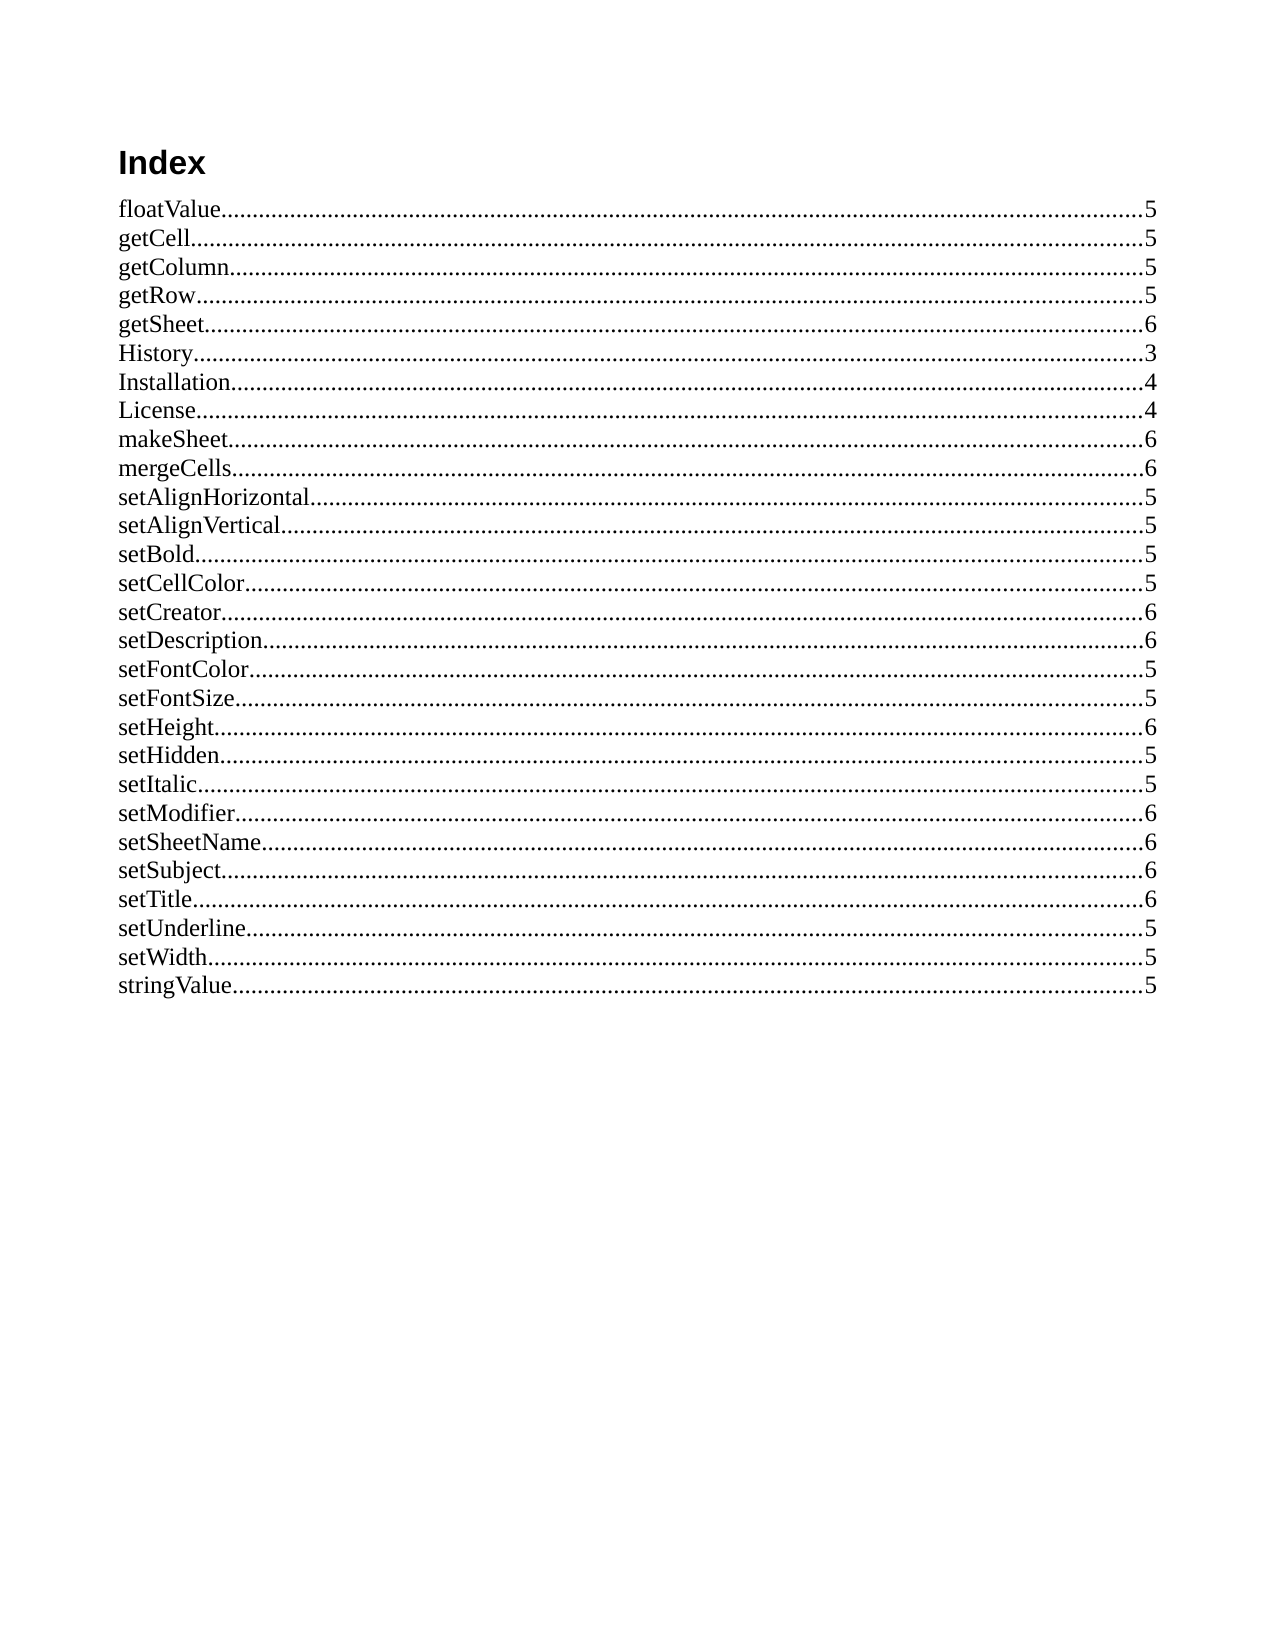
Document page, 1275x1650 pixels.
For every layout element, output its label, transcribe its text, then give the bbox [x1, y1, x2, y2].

text getCell 5 [118, 223, 1157, 252]
text getColumn 5 [118, 252, 1157, 281]
text stringValue 5 [118, 971, 1157, 999]
text setBold 5 [118, 539, 1157, 568]
text setWidth 5 [118, 942, 1157, 971]
text setSheetName 6 [118, 827, 1157, 856]
text setDescription 6 [118, 626, 1157, 654]
text setAlignHorizontal 5 [118, 482, 1157, 511]
text setModifier 6 [118, 798, 1157, 827]
text setCellColor 5 [118, 568, 1157, 597]
text getSheet 6 [118, 309, 1157, 338]
text setCreator 6 [118, 597, 1157, 626]
text getRow 5 [118, 281, 1157, 309]
text setUnderline 5 [118, 913, 1157, 942]
text setFontColor 5 [118, 654, 1157, 683]
text License 4 [118, 396, 1157, 424]
text setHeight 6 [118, 712, 1157, 741]
text setTitle 6 [118, 884, 1157, 913]
text floatValue 5 [118, 194, 1157, 223]
text setFontSize 5 [118, 683, 1157, 712]
text History 3 [118, 338, 1157, 367]
text mergeCells 6 [118, 453, 1157, 482]
text setItalic 5 [118, 769, 1157, 798]
text setAlignVertical 5 [118, 511, 1157, 539]
text makeSheet 6 [118, 424, 1157, 453]
subtitle Index [118, 143, 1157, 182]
text setHidden 5 [118, 741, 1157, 769]
text Installation 4 [118, 367, 1157, 396]
text setSubject 6 [118, 856, 1157, 884]
